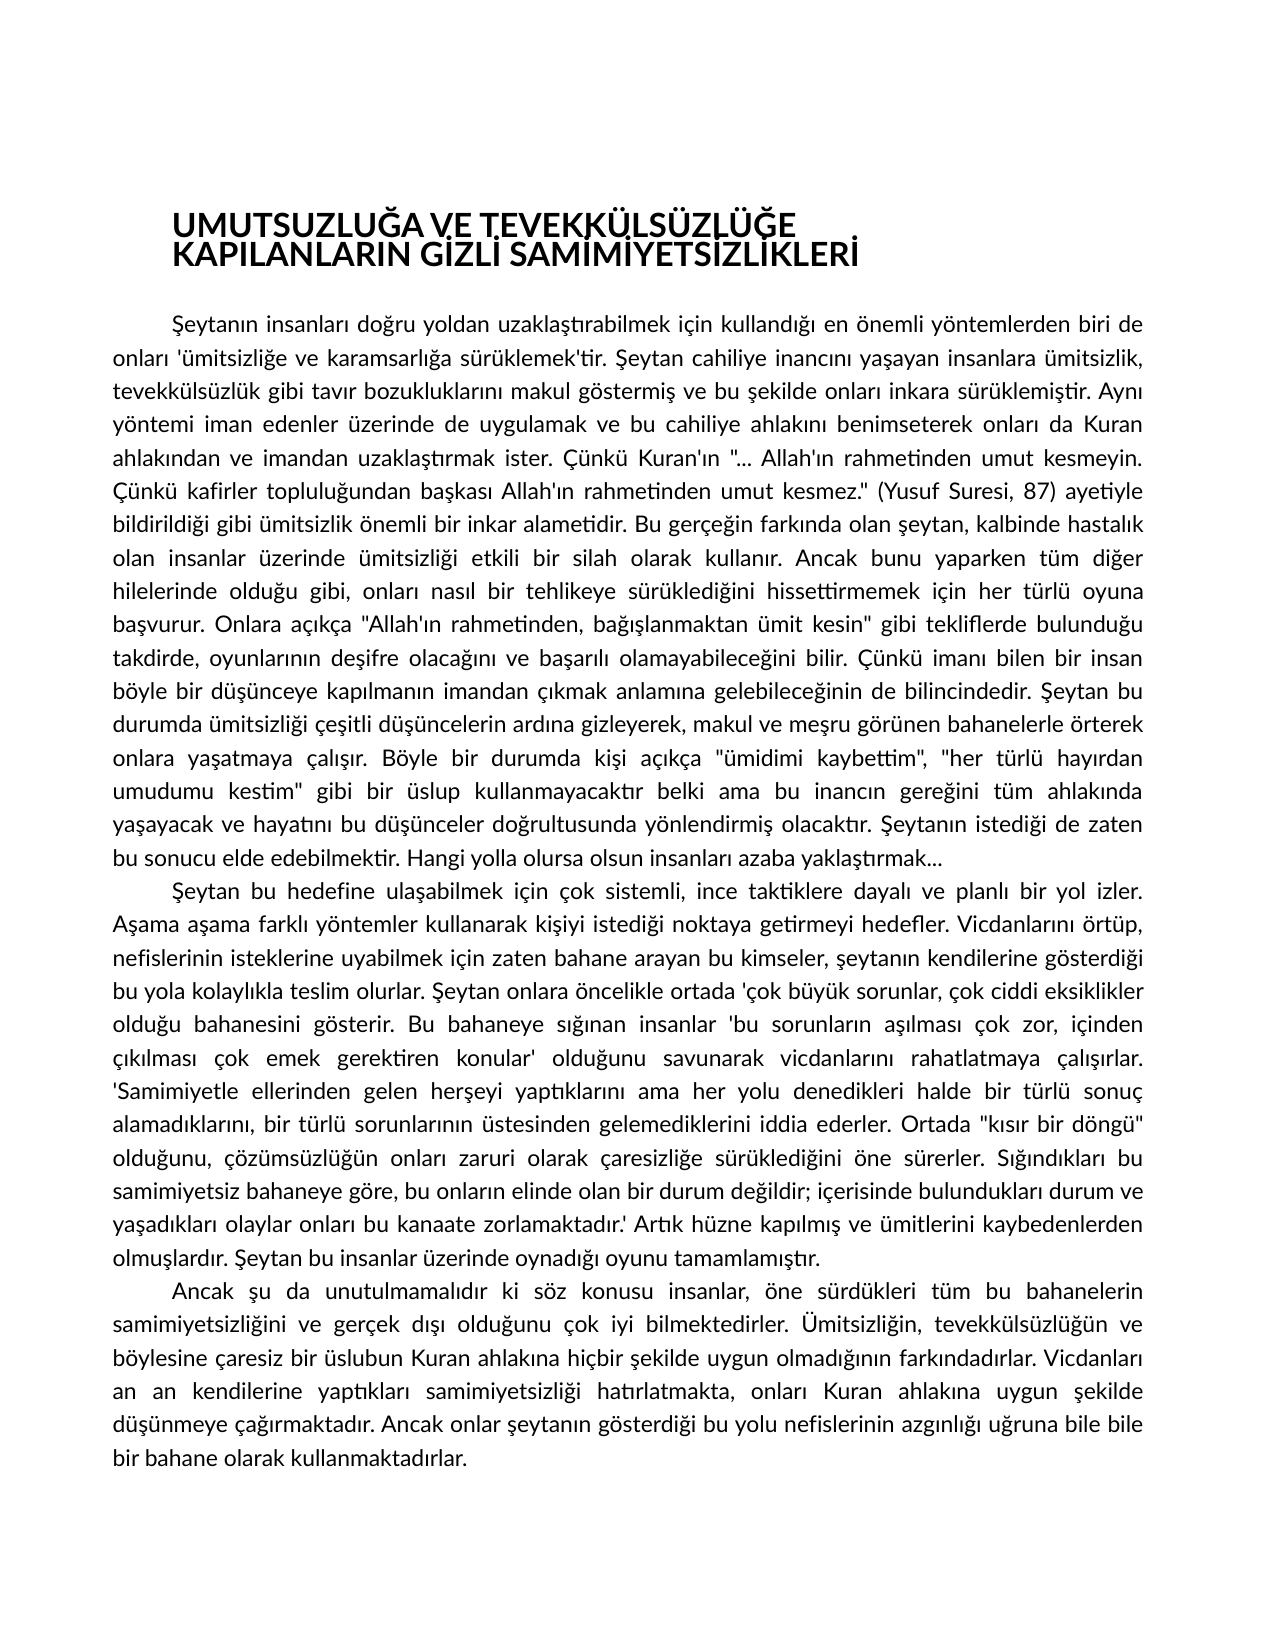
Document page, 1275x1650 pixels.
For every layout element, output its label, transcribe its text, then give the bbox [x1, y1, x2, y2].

text KAPILANLARIN GİZLİ SAMİMİYETSİZLİKLERİ [112, 243, 1145, 273]
text Şeytanın insanları doğru yoldan uzaklaştırabilmek için kullandığı en önemli yöntemlerden biri de onları 'ümitsizliğe ve karamsarlığa sürüklemek'tir. Şeytan cahiliye inancını yaşayan insanlara ümitsizlik, tevekkülsüzlük gibi tavır bozukluklarını makul göstermiş ve bu şekilde onları inkara sürüklemiştir. Aynı yöntemi iman edenler üzerinde de uygulamak ve bu cahiliye ahlakını benimseterek onları da Kuran ahlakından ve imandan uzaklaştırmak ister. Çünkü Kuran'ın "... Allah'ın rahmetinden umut kesmeyin. Çünkü kafirler topluluğundan başkası Allah'ın rahmetinden umut kesmez." (Yusuf Suresi, 87) ayetiyle bildirildiği gibi ümitsizlik önemli bir inkar alametidir. Bu gerçeğin farkında olan şeytan, kalbinde hastalık olan insanlar üzerinde ümitsizliği etkili bir silah olarak kullanır. Ancak bunu yaparken tüm diğer hilelerinde olduğu gibi, onları nasıl bir tehlikeye sürüklediğini hissettirmemek için her türlü oyuna başvurur. Onlara açıkça "Allah'ın rahmetinden, bağışlanmaktan ümit kesin" gibi tekliflerde bulunduğu takdirde, oyunlarının deşifre olacağını ve başarılı olamayabileceğini bilir. Çünkü imanı bilen bir insan böyle bir düşünceye kapılmanın imandan çıkmak anlamına gelebileceğinin de bilincindedir. Şeytan bu durumda ümitsizliği çeşitli düşüncelerin ardına gizleyerek, makul ve meşru görünen bahanelerle örterek onlara yaşatmaya çalışır. Böyle bir durumda kişi açıkça "ümidimi kaybettim", "her türlü hayırdan umudumu kestim" gibi bir üslup kullanmayacaktır belki ama bu inancın gereğini tüm ahlakında yaşayacak ve hayatını bu düşünceler doğrultusunda yönlendirmiş olacaktır. Şeytanın istediği de zaten bu sonucu elde edebilmektir. Hangi yolla olursa olsun insanları azaba yaklaştırmak... [112, 306, 1145, 873]
text Ancak şu da unutulmamalıdır ki söz konusu insanlar, öne sürdükleri tüm bu bahanelerin samimiyetsizliğini ve gerçek dışı olduğunu çok iyi bilmektedirler. Ümitsizliğin, tevekkülsüzlüğün ve böylesine çaresiz bir üslubun Kuran ahlakına hiçbir şekilde uygun olmadığının farkındadırlar. Vicdanları an an kendilerine yaptıkları samimiyetsizliği hatırlatmakta, onları Kuran ahlakına uygun şekilde düşünmeye çağırmaktadır. Ancak onlar şeytanın gösterdiği bu yolu nefislerinin azgınlığı uğruna bile bile bir bahane olarak kullanmaktadırlar. [112, 1273, 1145, 1473]
text UMUTSUZLUĞA VE TEVEKKÜLSÜZLÜĞE [112, 214, 1145, 243]
text Şeytan bu hedefine ulaşabilmek için çok sistemli, ince taktiklere dayalı ve planlı bir yol izler. Aşama aşama farklı yöntemler kullanarak kişiyi istediği noktaya getirmeyi hedefler. Vicdanlarını örtüp, nefislerinin isteklerine uyabilmek için zaten bahane arayan bu kimseler, şeytanın kendilerine gösterdiği bu yola kolaylıkla teslim olurlar. Şeytan onlara öncelikle ortada 'çok büyük sorunlar, çok ciddi eksiklikler olduğu bahanesini gösterir. Bu bahaneye sığınan insanlar 'bu sorunların aşılması çok zor, içinden çıkılması çok emek gerektiren konular' olduğunu savunarak vicdanlarını rahatlatmaya çalışırlar. 'Samimiyetle ellerinden gelen herşeyi yaptıklarını ama her yolu denedikleri halde bir türlü sonuç alamadıklarını, bir türlü sorunlarının üstesinden gelemediklerini iddia ederler. Ortada "kısır bir döngü" olduğunu, çözümsüzlüğün onları zaruri olarak çaresizliğe sürüklediğini öne sürerler. Sığındıkları bu samimiyetsiz bahaneye göre, bu onların elinde olan bir durum değildir; içerisinde bulundukları durum ve yaşadıkları olaylar onları bu kanaate zorlamaktadır.' Artık hüzne kapılmış ve ümitlerini kaybedenlerden olmuşlardır. Şeytan bu insanlar üzerinde oynadığı oyunu tamamlamıştır. [112, 873, 1145, 1273]
